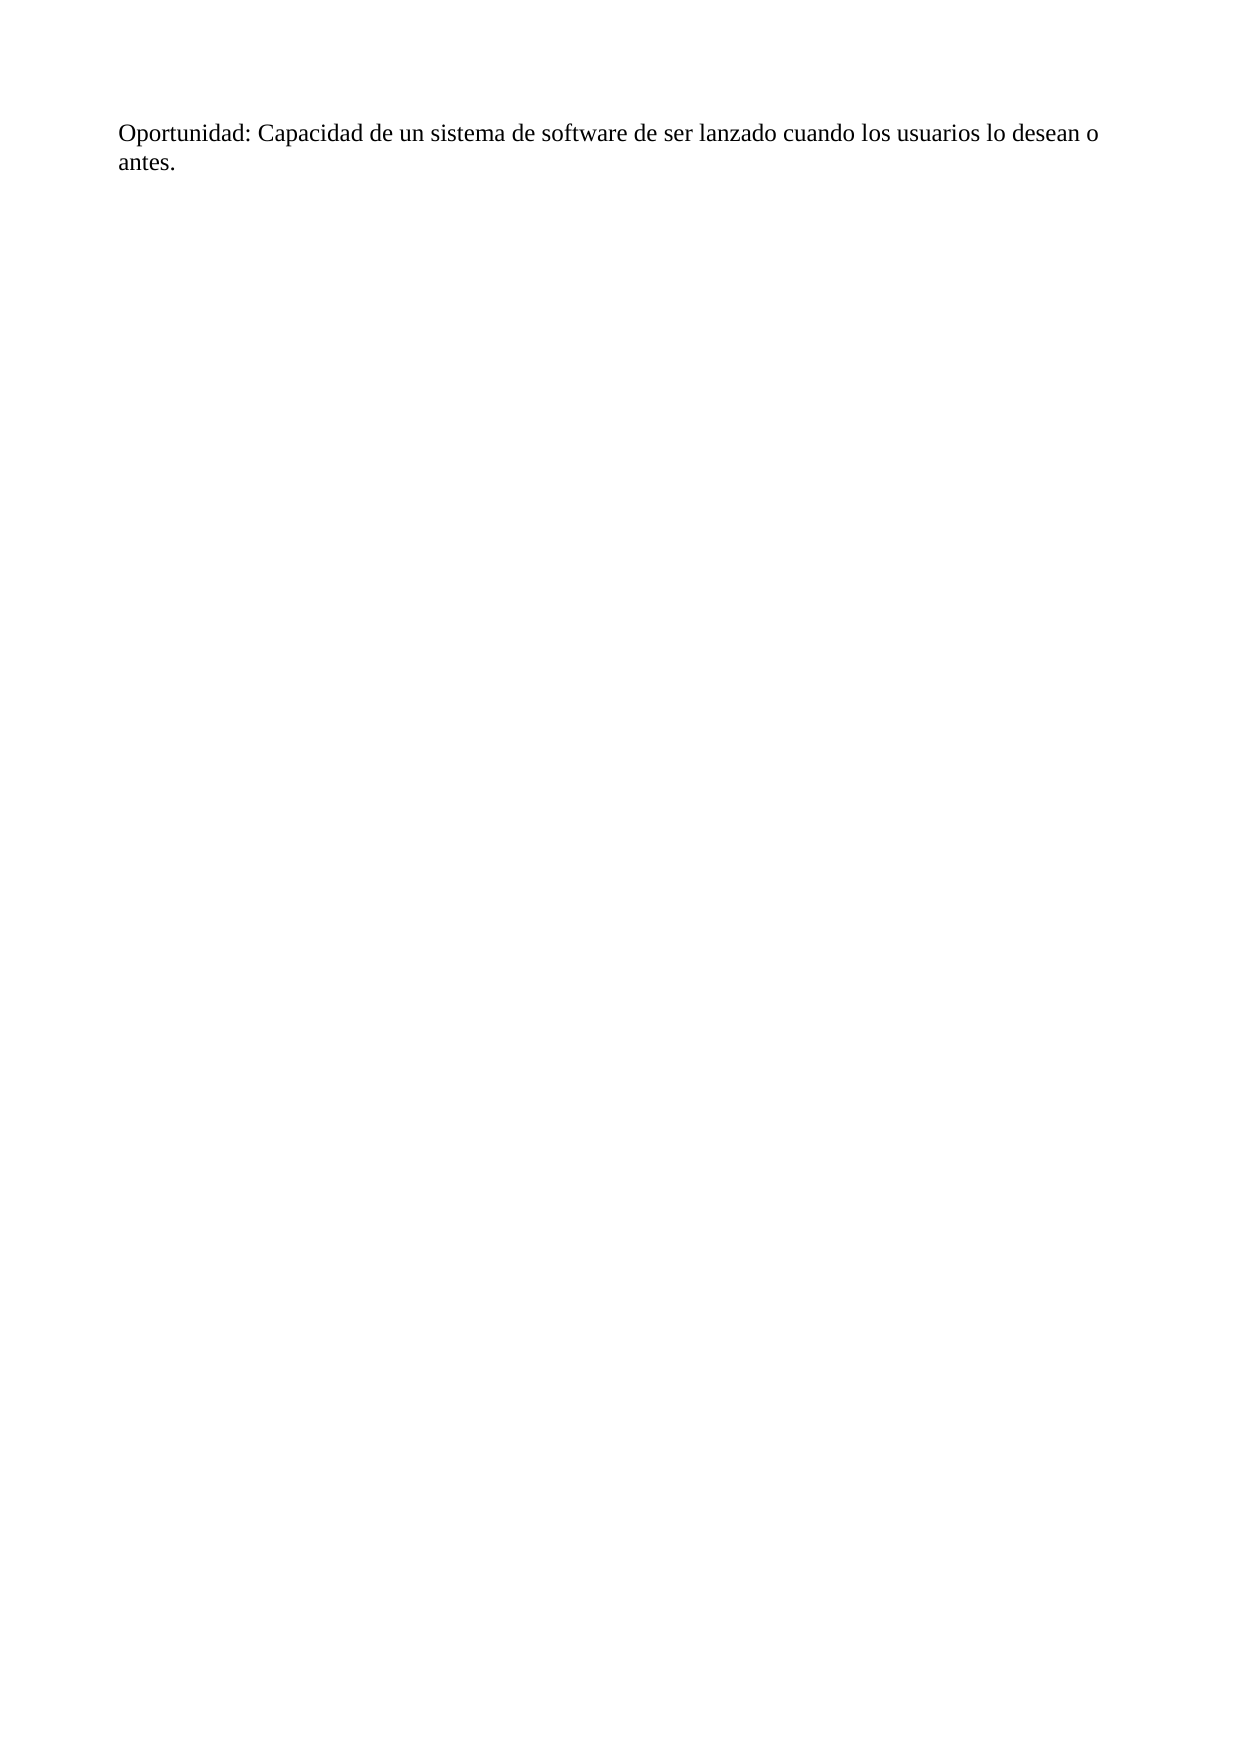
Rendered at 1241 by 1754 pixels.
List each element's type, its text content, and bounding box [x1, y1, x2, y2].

text Oportunidad: Capacidad de un sistema de software de ser lanzado cuando los usuarios lo desean o antes. [118, 118, 1122, 176]
